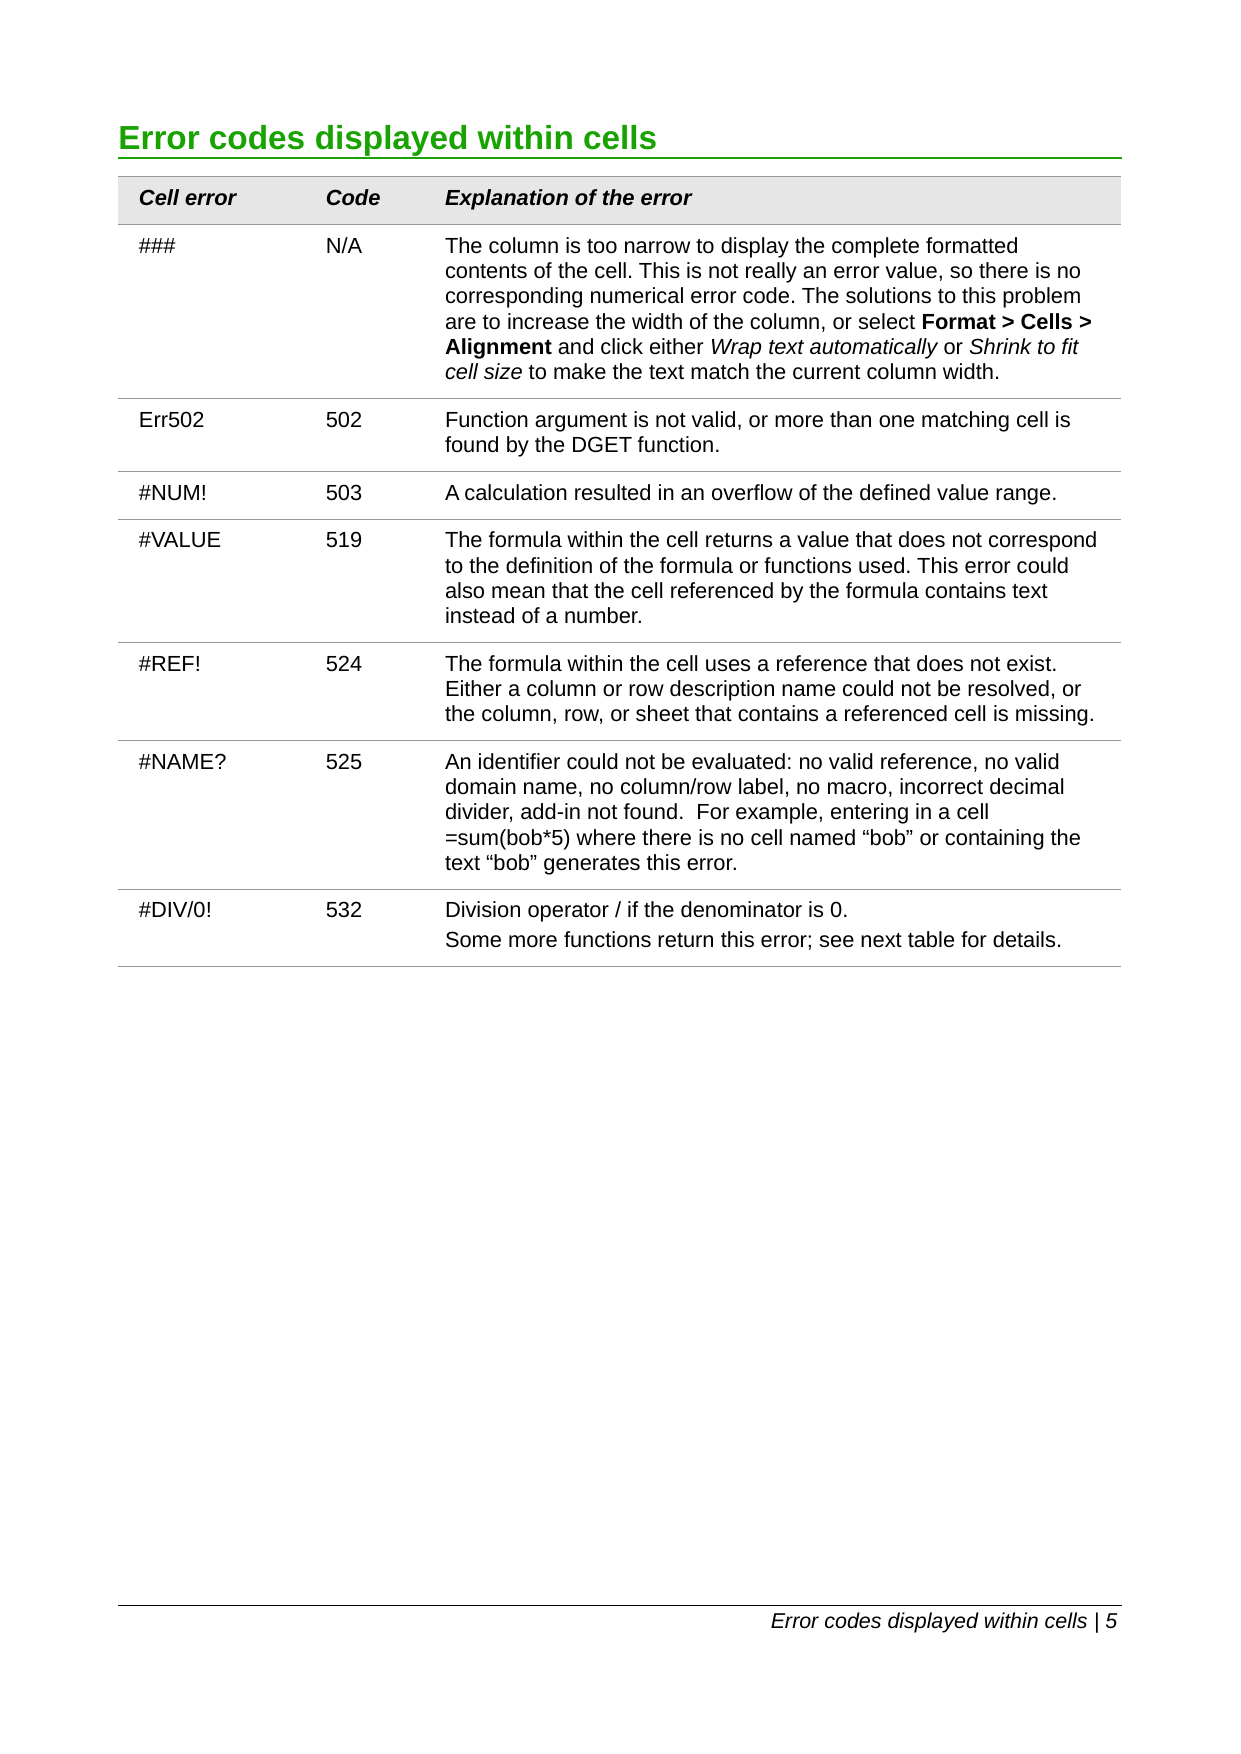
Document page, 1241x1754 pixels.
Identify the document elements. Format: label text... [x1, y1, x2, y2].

table_cell A calculation resulted in an overflow of the defined value range. [424, 472, 1121, 518]
table_cell #REF! [118, 643, 305, 740]
table_cell The formula within the cell returns a value that does not correspond to the definition of the formula or functions used. This error could also mean that the cell referenced by the formula contains text instead of a number. [424, 520, 1121, 642]
table_cell 525 [305, 741, 424, 888]
table_header Cell error [118, 177, 305, 224]
table_cell ### [118, 225, 305, 398]
table_cell The column is too narrow to display the complete formatted contents of the cell. This is not really an error value, so there is no corresponding numerical error code. The solutions to this problem are to increase the width of the column, or select Format > Cells > Alignment and click either Wrap text automatically or Shrink to fit cell size to make the text match the current column width. [424, 225, 1121, 398]
table_cell N/A [305, 225, 424, 398]
table_cell 532 [305, 890, 424, 966]
table_header Code [305, 177, 424, 224]
table_cell 502 [305, 399, 424, 471]
table_cell Function argument is not valid, or more than one matching cell is found by the DGET function. [424, 399, 1121, 471]
table_header Explanation of the error [424, 177, 1121, 224]
table_cell #VALUE [118, 520, 305, 642]
subtitle Error codes displayed within cells [118, 118, 1122, 157]
table_cell 524 [305, 643, 424, 740]
table_cell #NAME? [118, 741, 305, 888]
table_cell Err502 [118, 399, 305, 471]
table_cell #NUM! [118, 472, 305, 518]
table_cell The formula within the cell uses a reference that does not exist. Either a column or row description name could not be resolved, or the column, row, or sheet that contains a referenced cell is missing. [424, 643, 1121, 740]
table_cell An identifier could not be evaluated: no valid reference, no valid domain name, no column/row label, no macro, incorrect decimal divider, add-in not found. For example, entering in a cell =sum(bob*5) where there is no cell named “bob” or containing the text “bob” generates this error. [424, 741, 1121, 888]
table_cell 503 [305, 472, 424, 518]
table_cell 519 [305, 520, 424, 642]
table_cell #DIV/0! [118, 890, 305, 966]
table_cell Division operator / if the denominator is 0. Some more functions return this error; see next table for details. [424, 890, 1121, 966]
